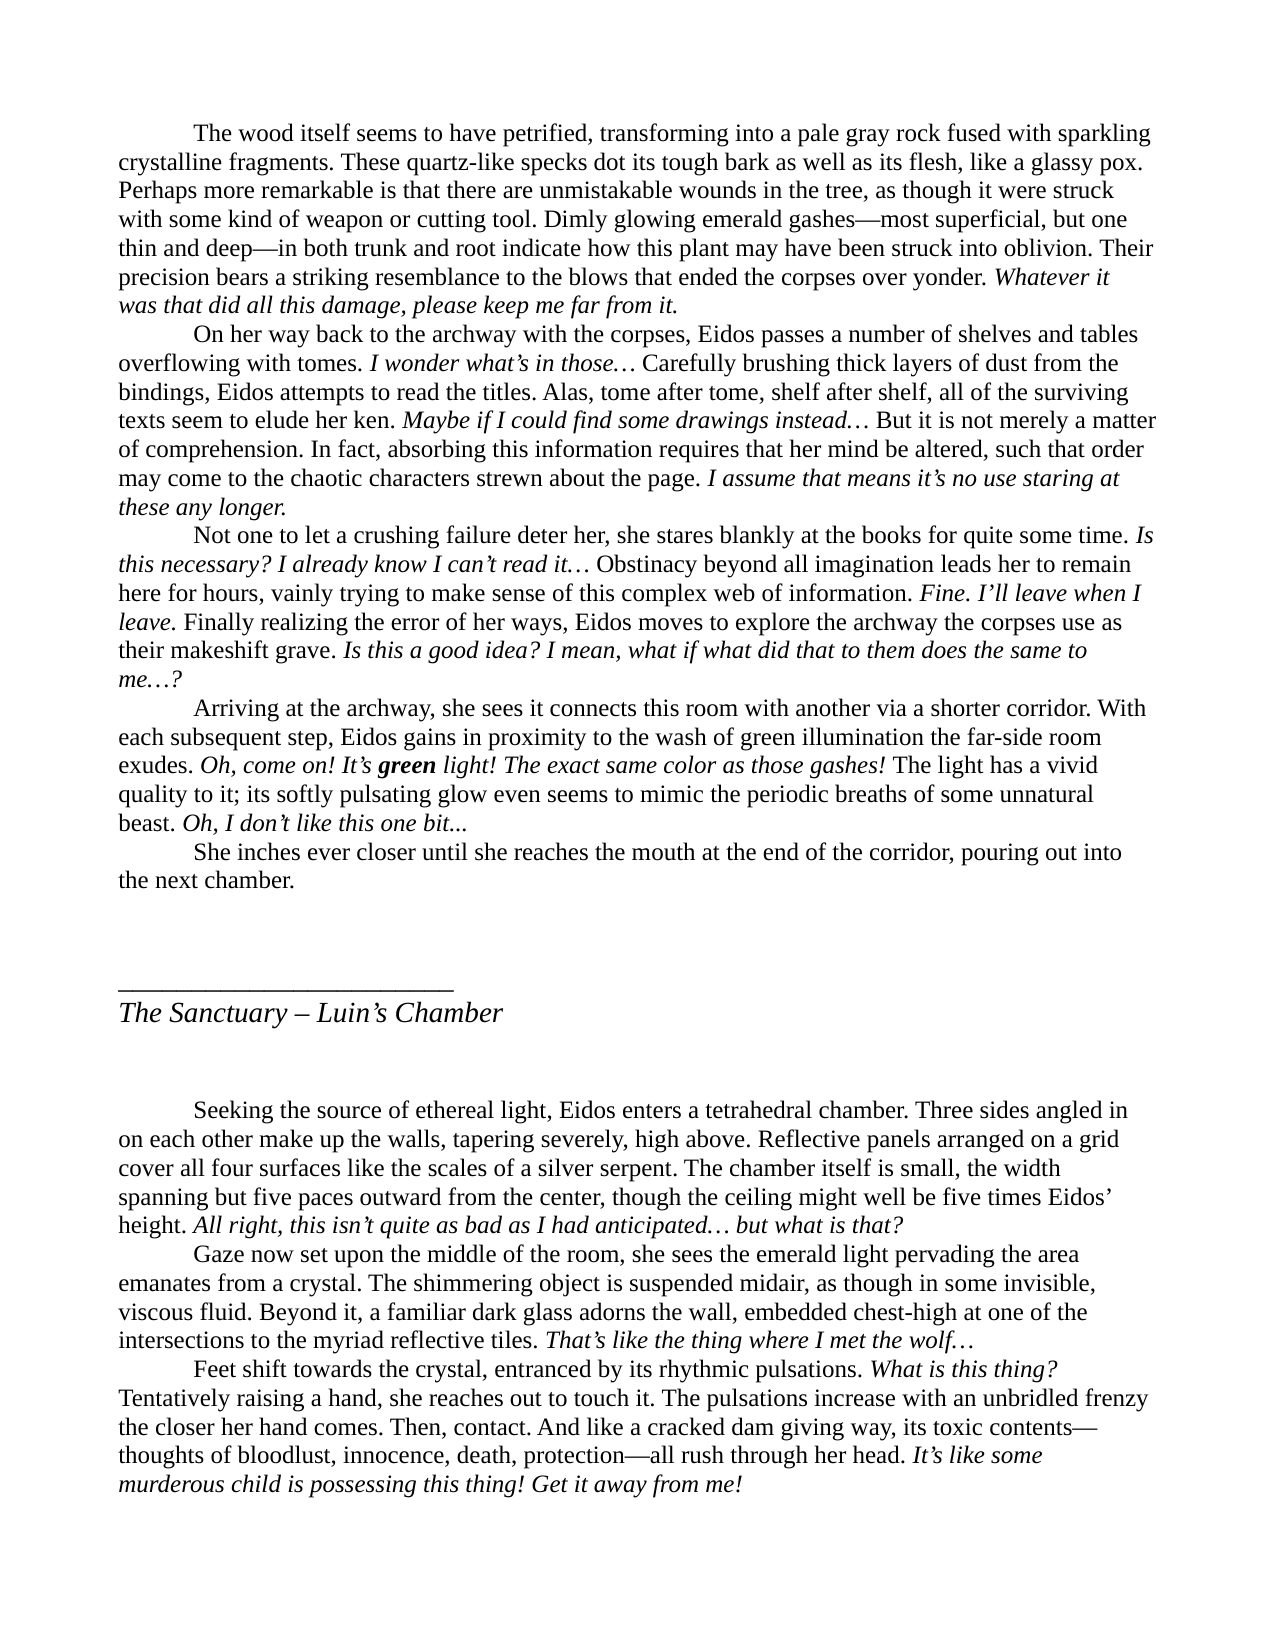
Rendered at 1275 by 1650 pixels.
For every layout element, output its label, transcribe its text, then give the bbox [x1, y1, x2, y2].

text Not one to let a crushing failure deter her, she stares blankly at the books for quite some time. Is this necessary? I already know I can’t read it… Obstinacy beyond all imagination leads her to remain here for hours, vainly trying to make sense of this complex web of information. Fine. I’ll leave when I leave. Finally realizing the error of her ways, Eidos moves to explore the archway the corpses use as their makeshift grave. Is this a good idea? I mean, what if what did that to them does the same to me…? [118, 521, 1157, 693]
text Seeking the source of ethereal light, Eidos enters a tetrahedral chamber. Three sides angled in on each other make up the walls, tapering severely, high above. Reflective panels arranged on a grid cover all four surfaces like the scales of a silver serpent. The chamber itself is small, the width spanning but five paces outward from the center, though the ceiling might well be five times Eidos’ height. All right, this isn’t quite as bad as I had anticipated… but what is that? [118, 1096, 1157, 1239]
text The Sanctuary – Luin’s Chamber [118, 995, 1157, 1028]
text On her way back to the archway with the corpses, Eidos passes a number of shelves and tables overflowing with tomes. I wonder what’s in those… Carefully brushing thick layers of dust from the bindings, Eidos attempts to read the titles. Alas, tome after tome, shelf after shelf, all of the surviving texts seem to elude her ken. Maybe if I could find some drawings instead… But it is not merely a matter of comprehension. In fact, absorbing this information requires that her mind be altered, such that order may come to the chaotic characters strewn about the page. I assume that means it’s no use staring at these any longer. [118, 319, 1157, 521]
text Arriving at the archway, she sees it connects this room with another via a shorter corridor. With each subsequent step, Eidos gains in proximity to the wash of green illumination the far-side room exudes. Oh, come on! It’s green light! The exact same color as those gashes! The light has a vivid quality to it; its softly pulsating glow even seems to mimic the periodic breaths of some unnatural beast. Oh, I don’t like this one bit... She inches ever closer until she reaches the mouth at the end of the corridor, pouring out into the next chamber. [118, 693, 1157, 894]
text _______________________ [118, 961, 1157, 995]
text The wood itself seems to have petrified, transforming into a pale gray rock fused with sparkling crystalline fragments. These quartz-like specks dot its tough bark as well as its flesh, like a glassy pox. Perhaps more remarkable is that there are unmistakable wounds in the tree, as though it were struck with some kind of weapon or cutting tool. Dimly glowing emerald gashes—most superficial, but one thin and deep—in both trunk and root indicate how this plant may have been struck into oblivion. Their precision bears a striking resemblance to the blows that ended the corpses over yonder. Whatever it was that did all this damage, please keep me far from it. [118, 118, 1157, 319]
text Feet shift towards the crystal, entranced by its rhythmic pulsations. What is this thing? Tentatively raising a hand, she reaches out to touch it. The pulsations increase with an unbridled frenzy the closer her hand comes. Then, contact. And like a cracked dam giving way, its toxic contents—thoughts of bloodlust, innocence, death, protection—all rush through her head. It’s like some murderous child is possessing this thing! Get it away from me! [118, 1354, 1157, 1498]
text Gaze now set upon the middle of the room, she sees the emerald light pervading the area emanates from a crystal. The shimmering object is suspended midair, as though in some invisible, viscous fluid. Beyond it, a familiar dark glass adorns the wall, embedded chest-high at one of the intersections to the myriad reflective tiles. That’s like the thing where I met the wolf… [118, 1239, 1157, 1354]
